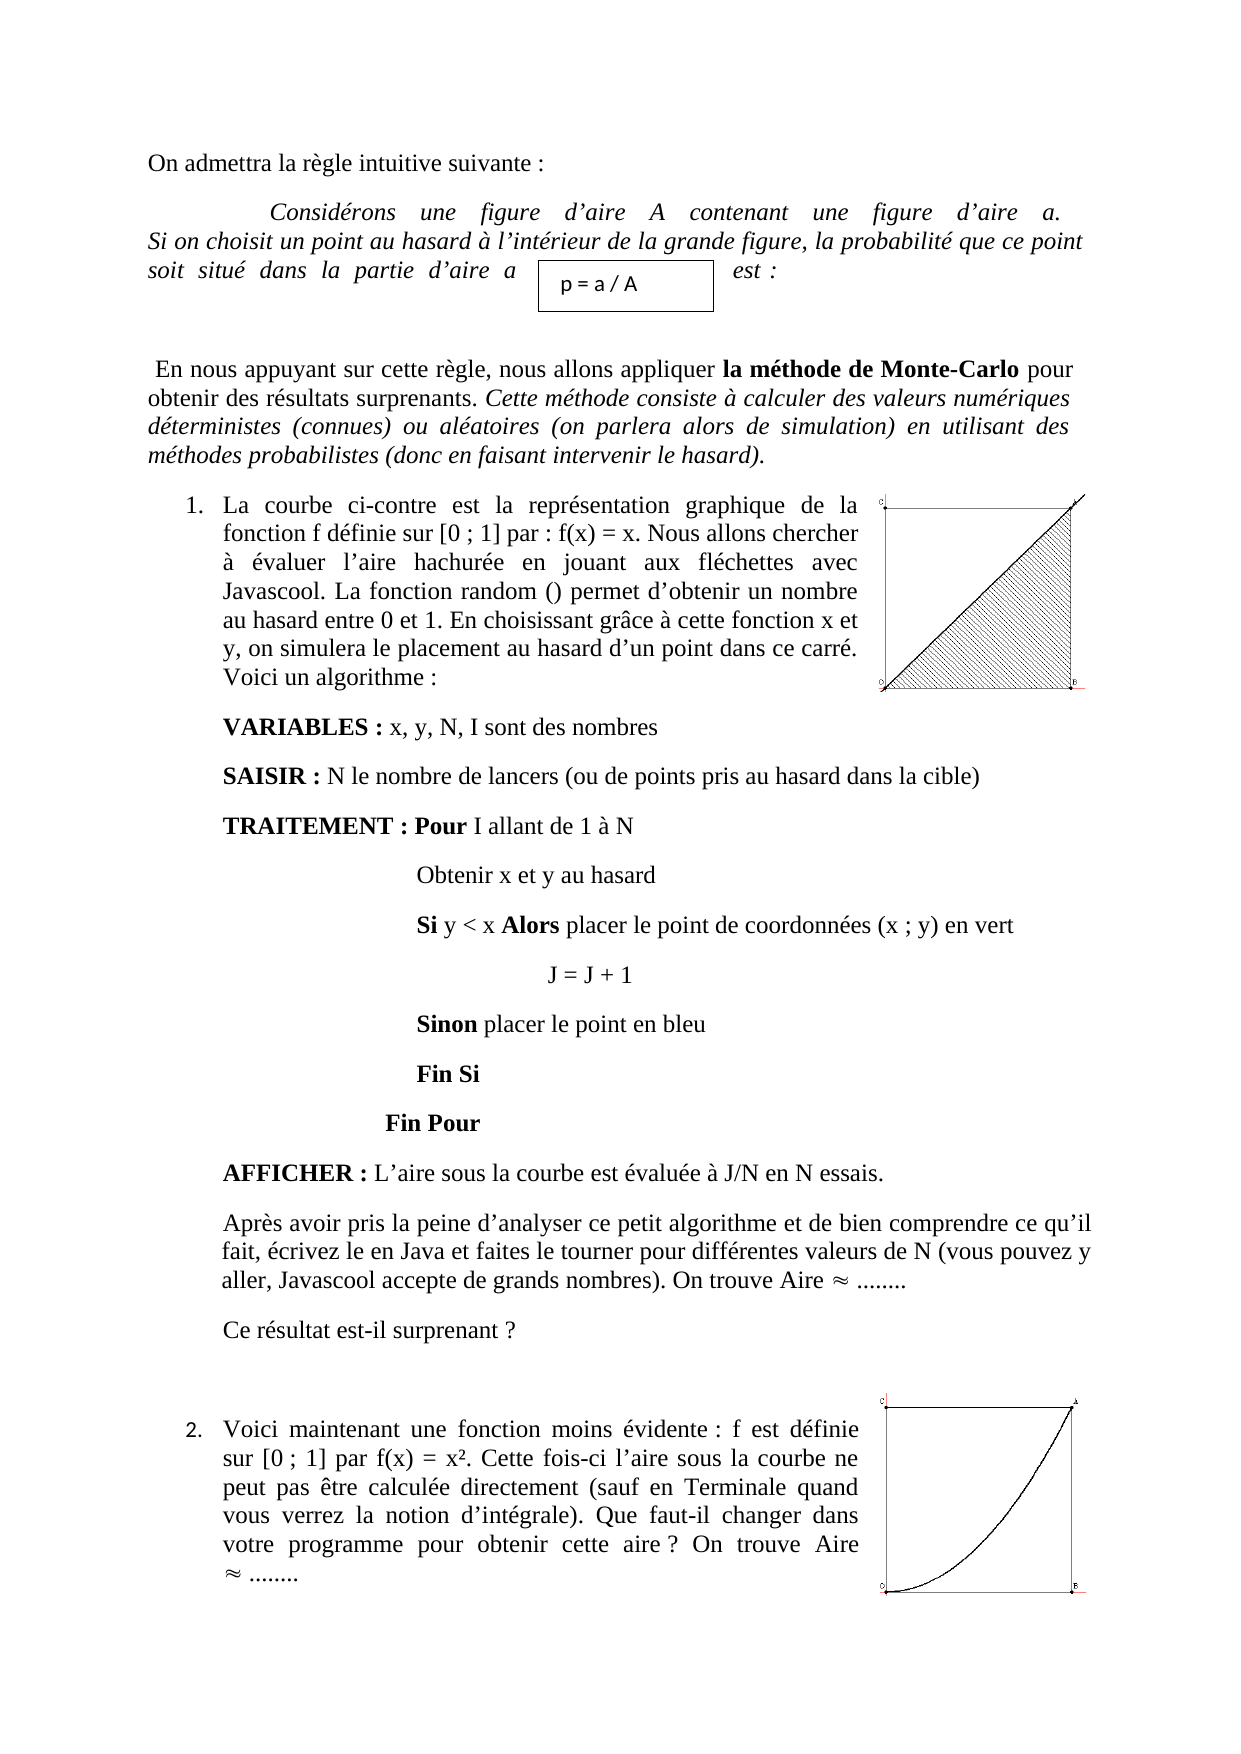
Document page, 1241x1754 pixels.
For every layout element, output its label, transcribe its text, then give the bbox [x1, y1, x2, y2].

text On admettra la règle intuitive suivante : [148, 148, 1093, 176]
list J = J + 1 [223, 960, 1093, 988]
list TRAITEMENT : Pour I allant de 1 à N [223, 811, 1093, 840]
list Sinon placer le point en bleu [223, 1009, 1093, 1038]
list Si y < x Alors placer le point de coordonnées (x ; y) en vert [223, 910, 1093, 939]
list Ce résultat est-il surprenant ? [221, 1315, 1093, 1343]
list Fin Pour [221, 1108, 1093, 1137]
list La courbe ci-contre est la représentation graphique de la fonction f définie sur [0 ; 1] par : f(x) = x. Nous allons chercher à évaluer l’aire hachurée en jouant aux fléchettes avec Javascool. La fonction random () permet d’obtenir un nombre au hasard entre 0 et 1. En choisissant grâce à cette fonction x et y, on simulera le placement au hasard d’un point dans ce carré. Voici un algorithme : [185, 490, 1093, 693]
picture [879, 1393, 1087, 1596]
list Voici maintenant une fonction moins évidente : f est définie sur [0 ; 1] par f(x) = x². Cette fois-ci l’aire sous la courbe ne peut pas être calculée directement (sauf en Terminale quand vous verrez la notion d’intégrale). Que faut-il changer dans votre programme pour obtenir cette aire ? On trouve Aire » ........ [185, 1414, 878, 1587]
list Après avoir pris la peine d’analyser ce petit algorithme et de bien comprendre ce qu’il fait, écrivez le en Java et faites le tourner pour différentes valeurs de N (vous pouvez y aller, Javascool accepte de grands nombres). On trouve Aire » ........ [221, 1208, 1093, 1294]
picture [878, 494, 1086, 692]
list VARIABLES : x, y, N, I sont des nombres [223, 712, 1093, 741]
list Fin Si [223, 1059, 1093, 1088]
list Obtenir x et y au hasard [223, 861, 1093, 889]
list SAISIR : N le nombre de lancers (ou de points pris au hasard dans la cible) [223, 761, 1093, 790]
text En nous appuyant sur cette règle, nous allons appliquer la méthode de Monte-Carlo pour obtenir des résultats surprenants. Cette méthode consiste à calculer des valeurs numériques déterministes (connues) ou aléatoires (on parlera alors de simulation) en utilisant des méthodes probabilistes (donc en faisant intervenir le hasard). [148, 354, 1073, 469]
list AFFICHER : L’aire sous la courbe est évaluée à J/N en N essais. [221, 1158, 1093, 1187]
text Considérons une figure d’aire A contenant une figure d’aire a. Si on choisit un point au hasard à l’intérieur de la grande figure, la probabilité que ce point soit situé dans la partie d’aire a est : [148, 197, 1087, 283]
text p = a / A [555, 269, 697, 297]
